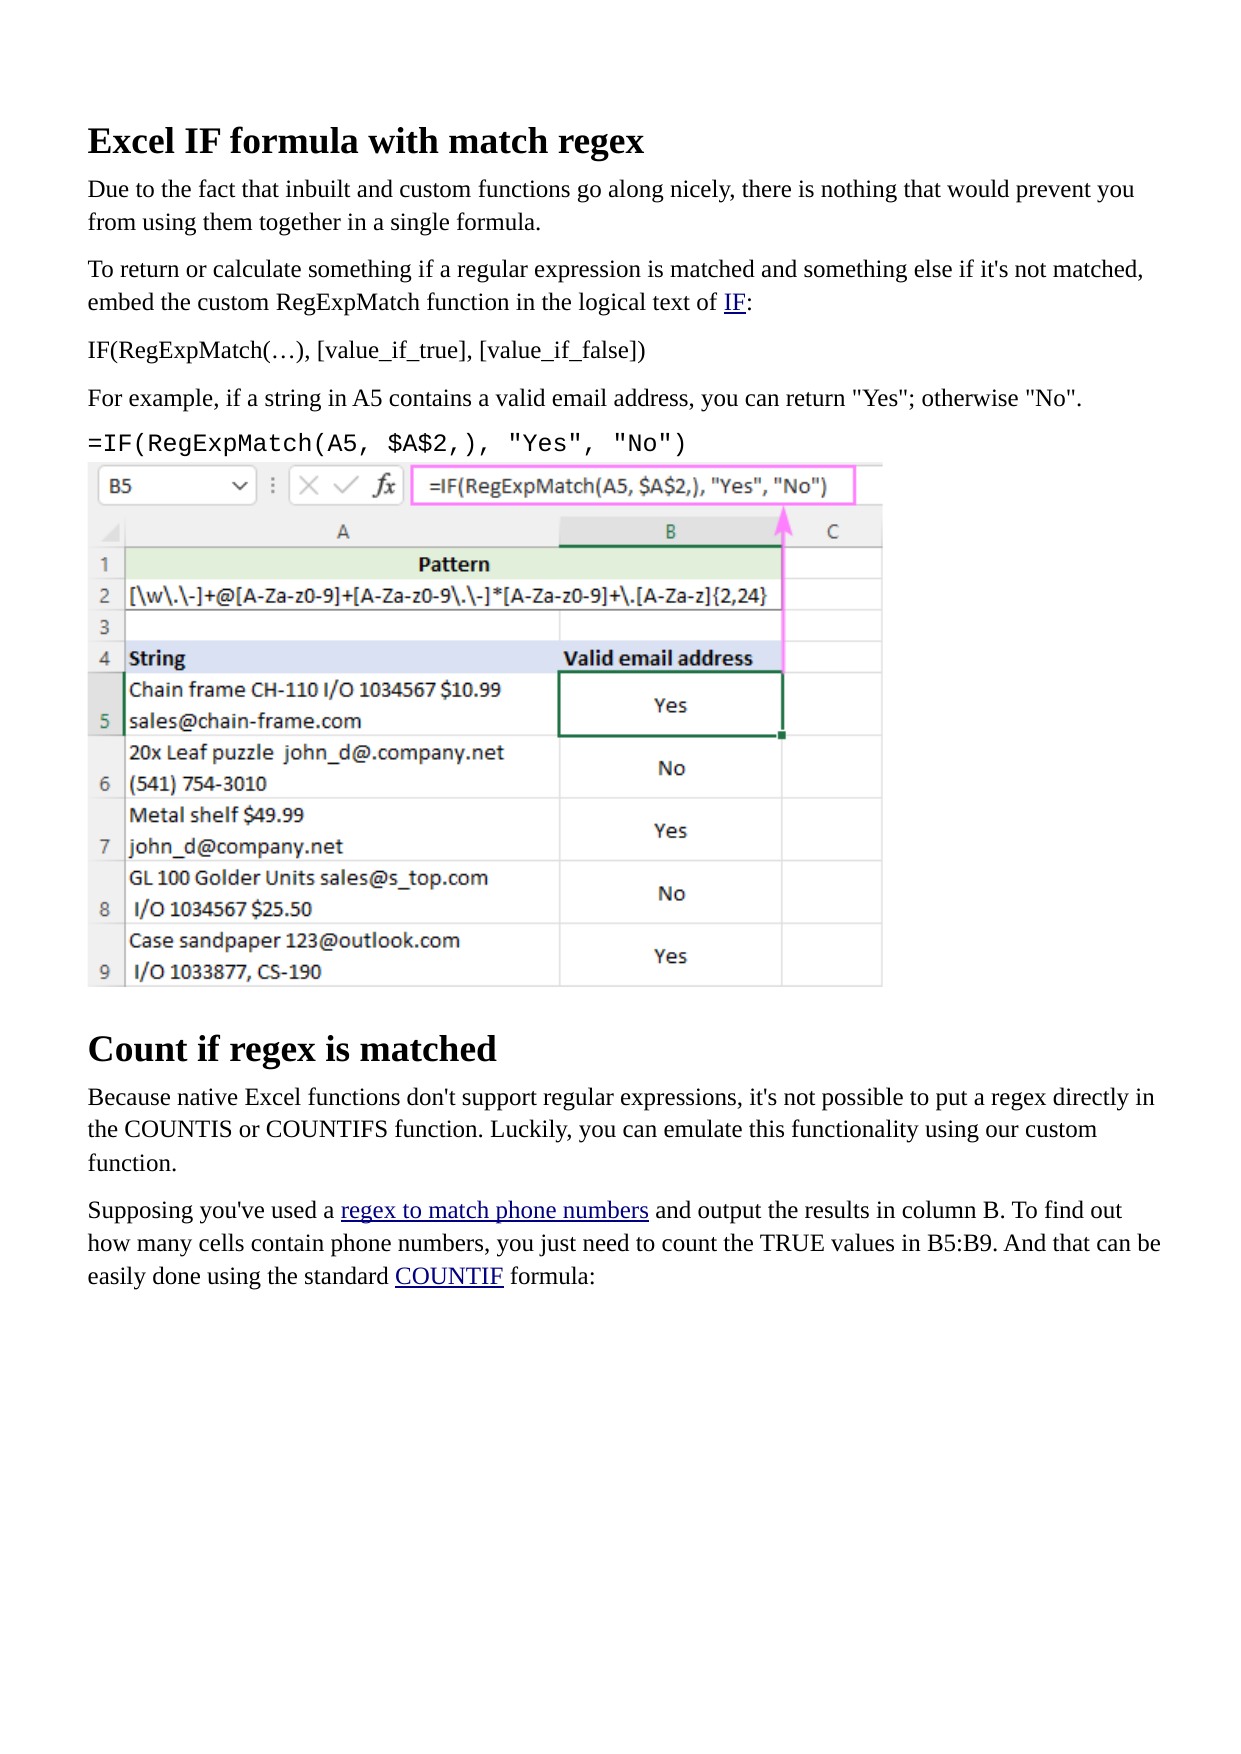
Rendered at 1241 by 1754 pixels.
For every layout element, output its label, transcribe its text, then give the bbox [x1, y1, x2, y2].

text Supposing you've used a regex to match phone numbers and output the results in column B. To find out how many cells contain phone numbers, you just need to count the TRUE values in B5:B9. And that can be easily done using the standard COUNTIF formula: [87, 1195, 1162, 1290]
text Due to the fact that inbuilt and custom functions go along nicely, there is nothing that would prevent you from using them together in a single formula. [87, 174, 1162, 236]
text For example, if a string in A5 contains a valid email address, you can return "Yes"; otherwise "No". [87, 383, 1162, 411]
subtitle Excel IF formula with match regex [87, 118, 1162, 161]
text To return or calculate something if a regular expression is matched and something else if it's not matched, embed the custom RegExpMatch function in the logical text of IF: [87, 254, 1162, 316]
picture [87, 462, 883, 987]
subtitle Count if regex is matched [87, 1026, 1162, 1069]
text =IF(RegExpMatch(A5, $A$2,), "Yes", "No") [87, 430, 1162, 986]
text IF(RegExpMatch(…), [value_if_true], [value_if_false]) [87, 335, 1162, 364]
text Because native Excel functions don't support regular expressions, it's not possible to put a regex directly in the COUNTIS or COUNTIFS function. Luckily, you can emulate this functionality using our custom function. [87, 1082, 1162, 1176]
